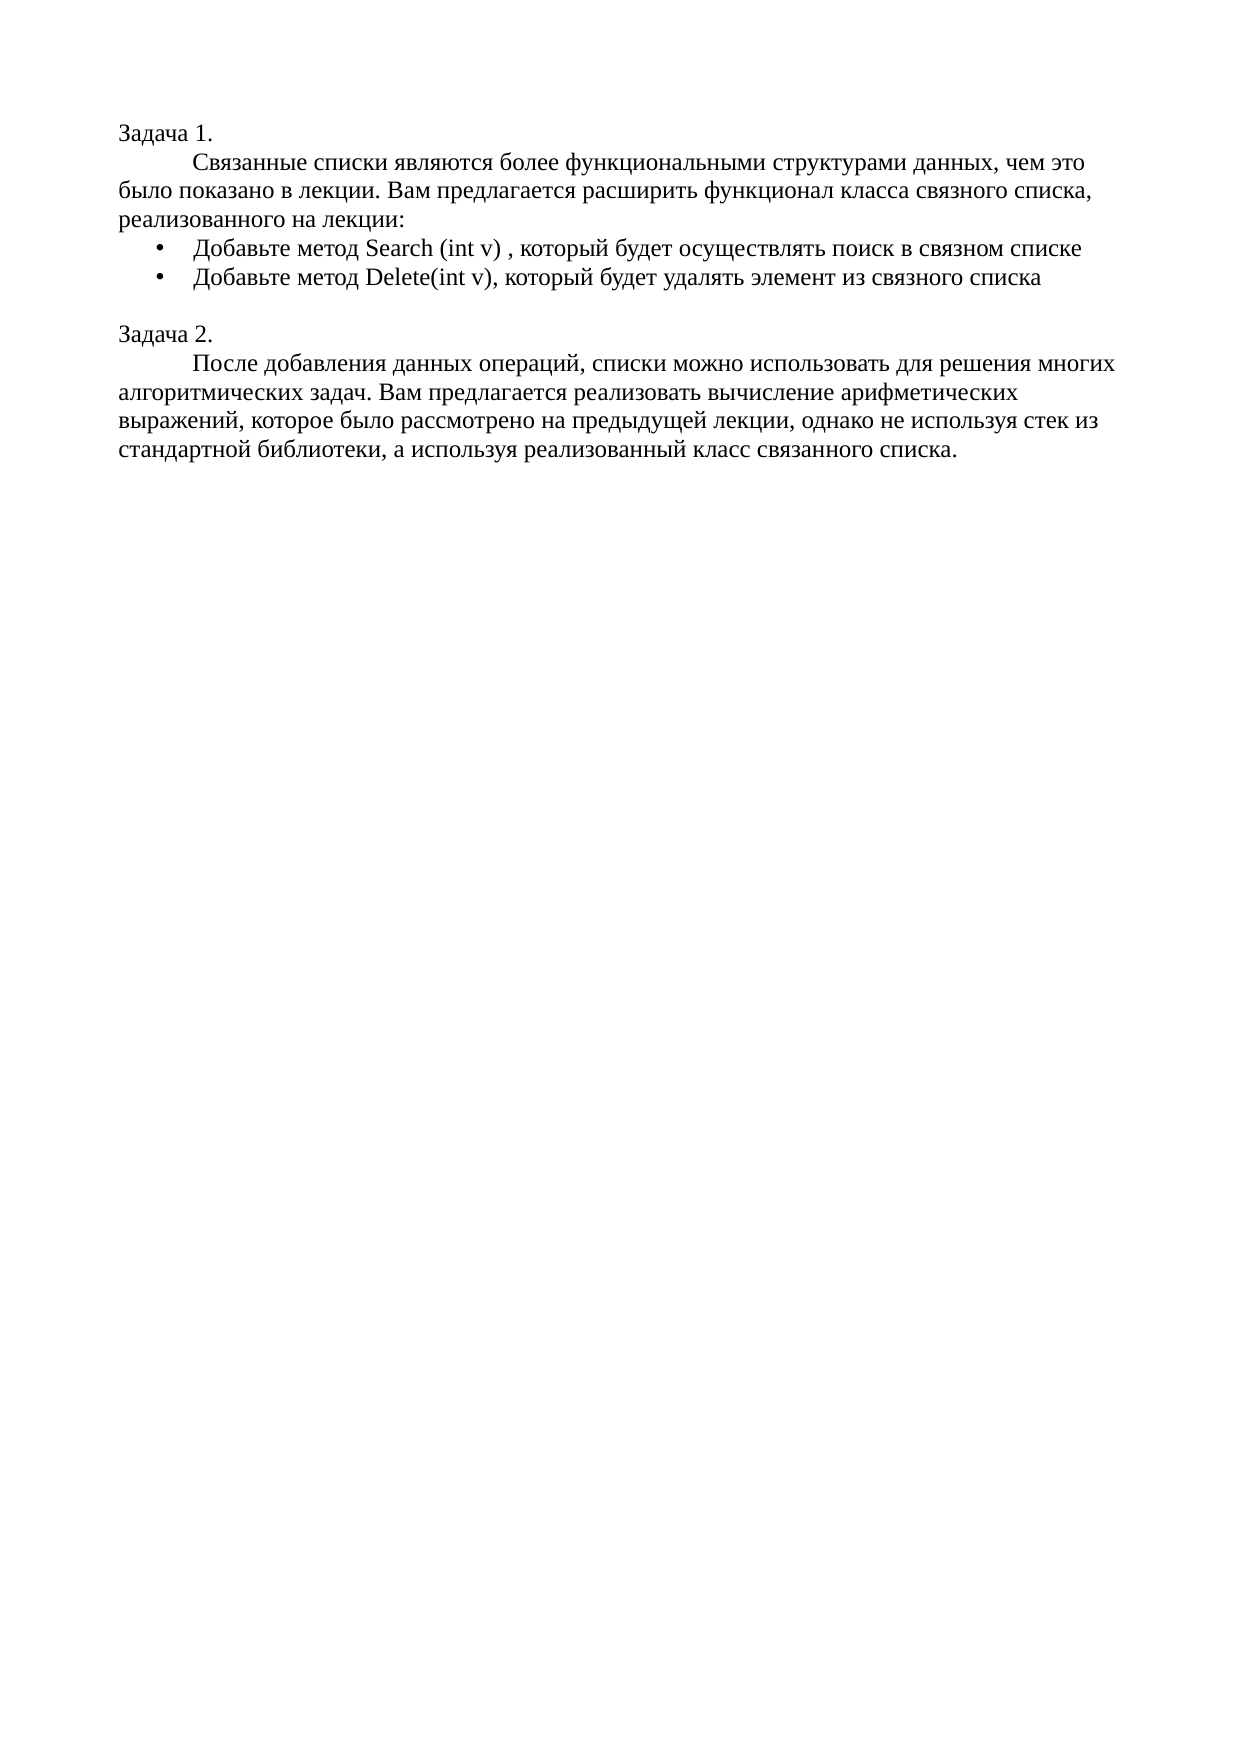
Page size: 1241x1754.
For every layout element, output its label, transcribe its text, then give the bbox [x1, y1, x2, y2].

list Добавьте метод Search (int v) , который будет осуществлять поиск в связном списке [156, 233, 1122, 262]
list Добавьте метод Delete(int v), который будет удалять элемент из связного списка [156, 262, 1122, 291]
text Связанные списки являются более функциональными структурами данных, чем это было показано в лекции. Вам предлагается расширить функционал класса связного списка, реализованного на лекции: [118, 147, 1122, 233]
text Задача 2. [118, 319, 1122, 348]
text После добавления данных операций, списки можно использовать для решения многих алгоритмических задач. Вам предлагается реализовать вычисление арифметических выражений, которое было рассмотрено на предыдущей лекции, однако не используя стек из стандартной библиотеки, а используя реализованный класс связанного списка. [118, 348, 1122, 463]
text Задача 1. [118, 118, 1122, 147]
